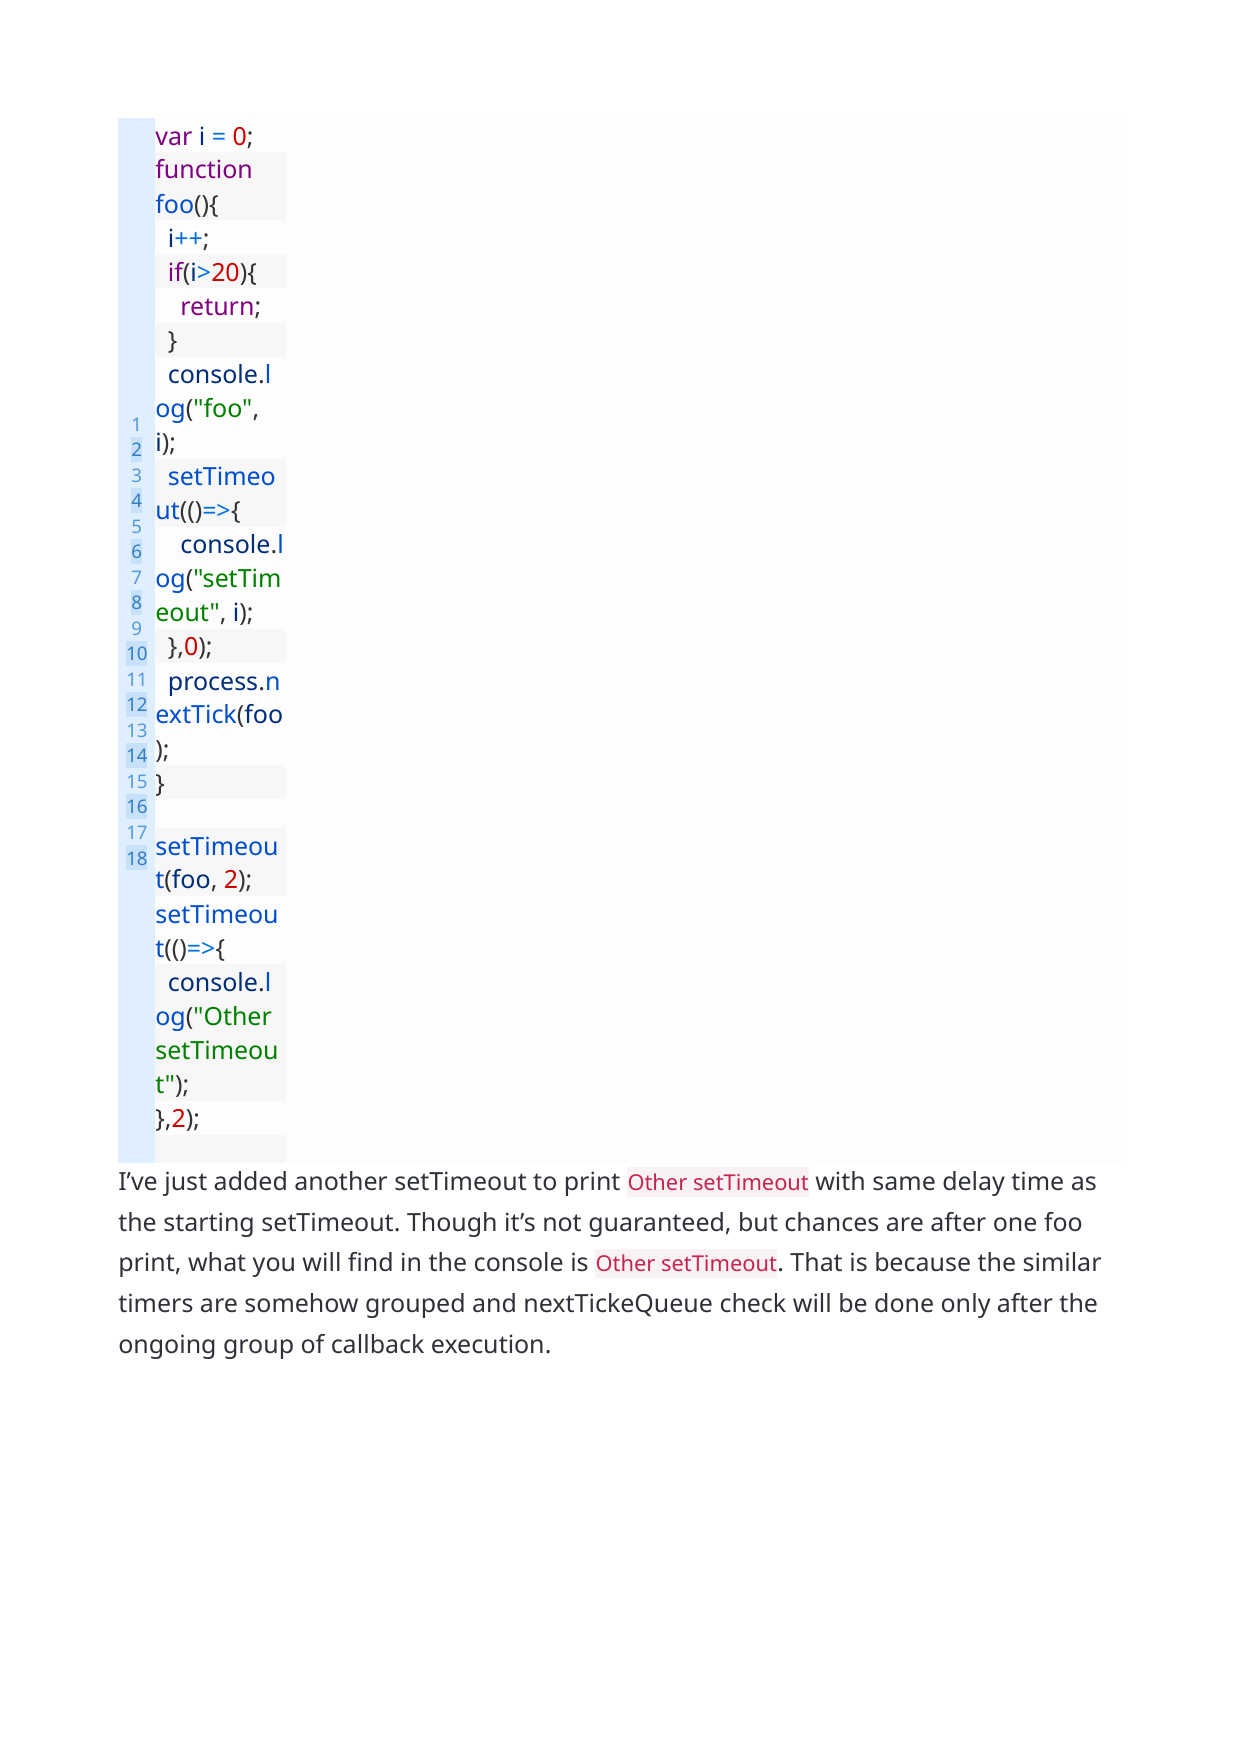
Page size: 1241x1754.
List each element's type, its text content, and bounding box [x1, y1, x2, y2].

table_header 1 2 3 4 5 6 7 8 9 10 11 12 13 14 15 16 17 18 [118, 118, 155, 1163]
text I’ve just added another setTimeout to print Other setTimeout with same delay time as the starting setTimeout. Though it’s not guaranteed, but chances are after one foo print, what you will find in the console is Other setTimeout. That is because the similar timers are somehow grouped and nextTickeQueue check will be done only after the ongoing group of callback execution. [118, 1163, 1122, 1361]
